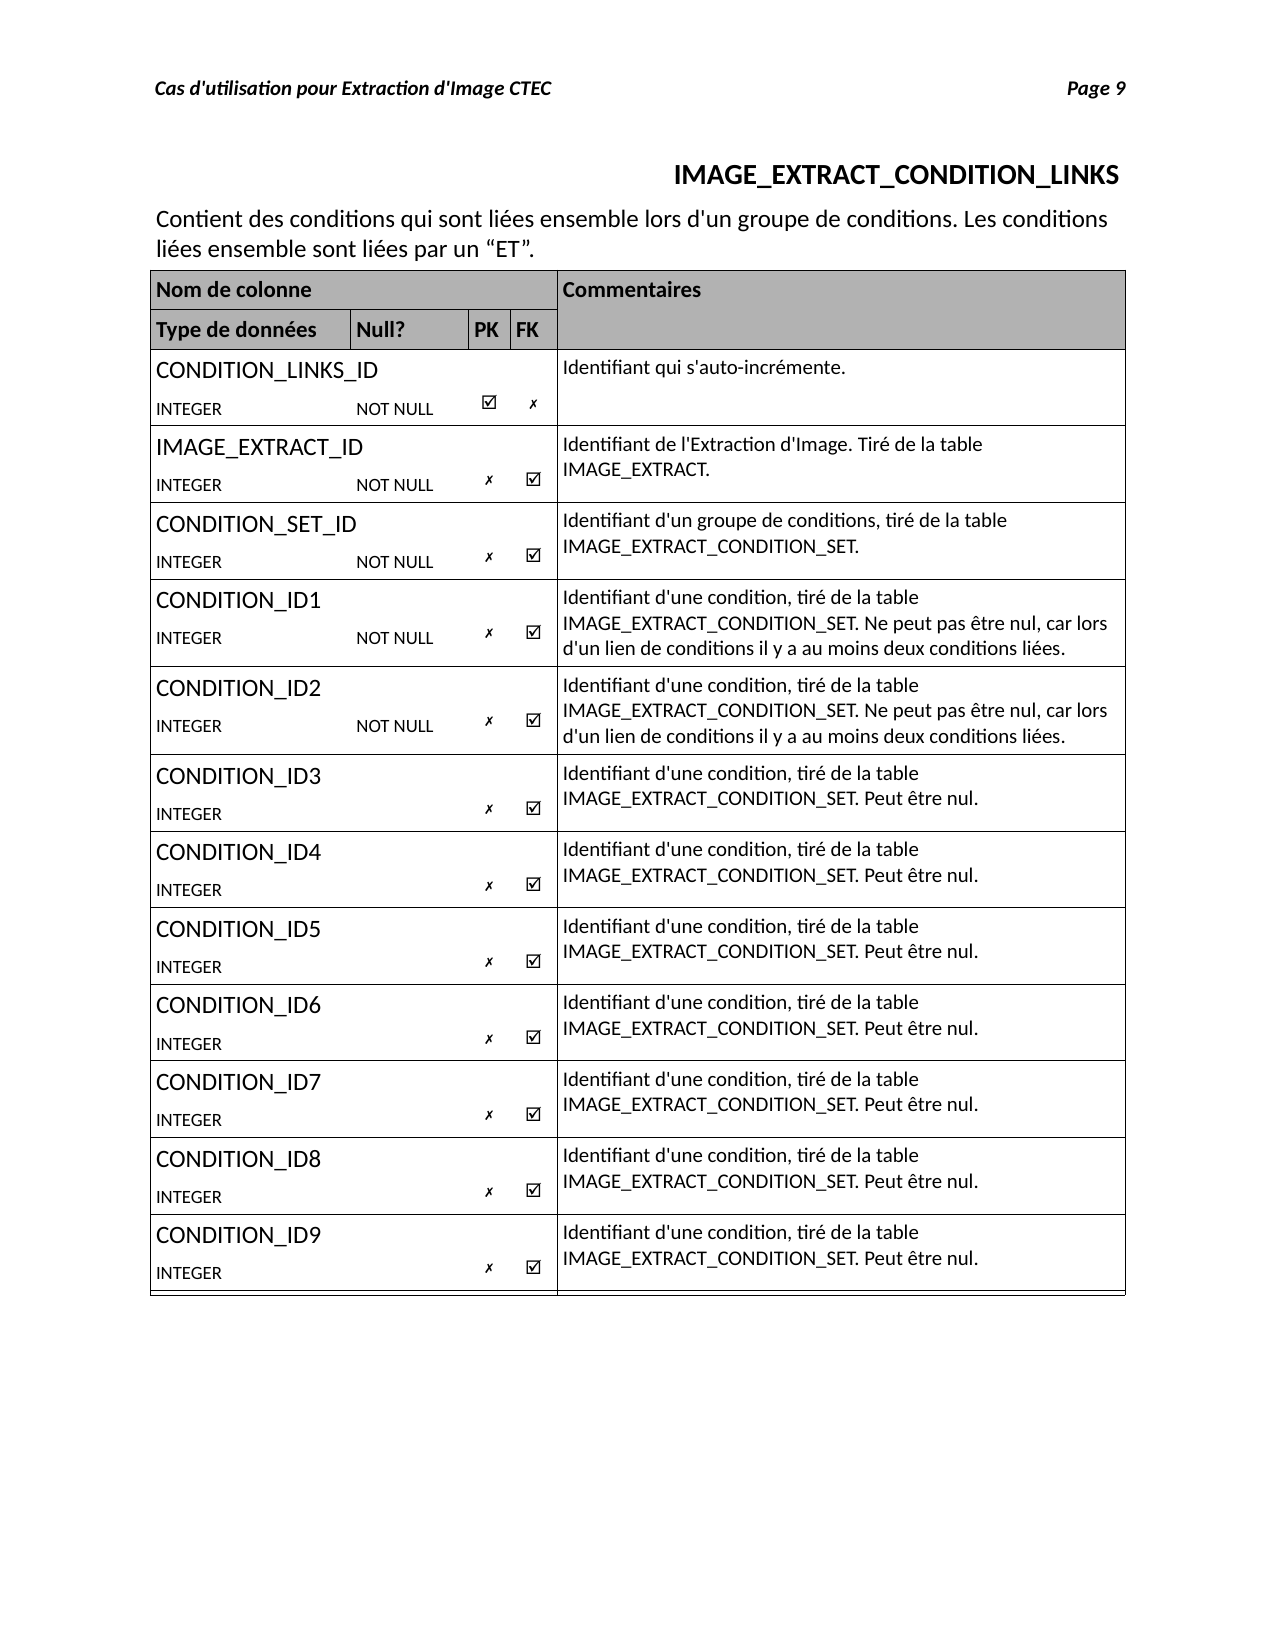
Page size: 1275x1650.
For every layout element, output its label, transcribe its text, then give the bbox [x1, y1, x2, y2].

table_cell IMAGE_EXTRACT_ID [151, 426, 557, 467]
table_cell [350, 949, 468, 984]
table_cell Commentaires [558, 271, 1125, 349]
table_cell [510, 1291, 557, 1295]
table_cell NOT NULL [350, 391, 468, 425]
table_cell O [469, 1256, 510, 1290]
table_cell Identifiant d'une condition, tiré de la table IMAGE_EXTRACT_CONDITION_SET. Peut être nul. [558, 908, 1125, 984]
table_cell [151, 1291, 350, 1295]
table_cell Identifiant d'une condition, tiré de la table IMAGE_EXTRACT_CONDITION_SET. Peut être nul. [558, 985, 1125, 1060]
table_cell R [510, 468, 557, 502]
table_cell CONDITION_ID3 [151, 755, 557, 796]
table_cell R [510, 544, 557, 578]
table_cell [469, 1291, 510, 1295]
table_cell FK [511, 310, 557, 349]
table_cell CONDITION_ID7 [151, 1061, 557, 1102]
table_cell [558, 1291, 1125, 1295]
table_cell O [469, 1179, 510, 1213]
table_cell INTEGER [151, 1256, 350, 1290]
table_cell INTEGER [151, 468, 350, 502]
table_cell INTEGER [151, 1179, 350, 1213]
table_cell O [469, 708, 510, 754]
table_cell CONDITION_SET_ID [151, 503, 557, 544]
table_cell Identifiant qui s'auto-incrémente. [558, 350, 1125, 425]
table_cell O [469, 544, 510, 578]
table_cell Identifiant d'une condition, tiré de la table IMAGE_EXTRACT_CONDITION_SET. Peut être nul. [558, 755, 1125, 831]
table_cell O [469, 621, 510, 666]
table_cell INTEGER [151, 1103, 350, 1137]
table_cell INTEGER [151, 391, 350, 425]
table_cell R [510, 1256, 557, 1290]
table_cell Identifiant d'une condition, tiré de la table IMAGE_EXTRACT_CONDITION_SET. Ne peut pas être nul, car lors d'un lien de conditions il y a au moins deux conditions liées. [558, 580, 1125, 666]
table_cell INTEGER [151, 1026, 350, 1060]
table_cell INTEGER [151, 949, 350, 984]
table_cell [350, 873, 468, 907]
table_cell O [510, 391, 557, 425]
table_cell Identifiant d'une condition, tiré de la table IMAGE_EXTRACT_CONDITION_SET. Peut être nul. [558, 1215, 1125, 1290]
table_cell INTEGER [151, 708, 350, 754]
table_cell O [469, 468, 510, 502]
table_cell CONDITION_ID9 [151, 1215, 557, 1256]
table_cell [350, 1291, 468, 1295]
table_cell Identifiant de l'Extraction d'Image. Tiré de la table IMAGE_EXTRACT. [558, 426, 1125, 502]
table_cell NOT NULL [350, 621, 468, 666]
table_cell PK [469, 310, 510, 349]
table_cell R [510, 949, 557, 984]
table_cell [350, 1026, 468, 1060]
table_cell Contient des conditions qui sont liées ensemble lors d'un groupe de conditions. Les conditions liées ensemble sont liées par un “ET”. [150, 197, 1125, 269]
table_cell INTEGER [151, 544, 350, 578]
table_cell R [510, 708, 557, 754]
table_cell Identifiant d'une condition, tiré de la table IMAGE_EXTRACT_CONDITION_SET. Peut être nul. [558, 1061, 1125, 1137]
table_cell Identifiant d'une condition, tiré de la table IMAGE_EXTRACT_CONDITION_SET. Ne peut pas être nul, car lors d'un lien de conditions il y a au moins deux conditions liées. [558, 667, 1125, 754]
table_cell CONDITION_ID1 [151, 580, 557, 621]
table_cell R [510, 873, 557, 907]
table_cell CONDITION_ID8 [151, 1138, 557, 1179]
table_cell INTEGER [151, 873, 350, 907]
table_header IMAGE_EXTRACT_CONDITION_LINKS [150, 150, 1125, 197]
table_cell CONDITION_ID6 [151, 985, 557, 1026]
table_cell R [469, 391, 510, 425]
table_cell O [469, 1103, 510, 1137]
table_cell O [469, 1026, 510, 1060]
table_cell CONDITION_LINKS_ID [151, 350, 557, 391]
table_cell Identifiant d'une condition, tiré de la table IMAGE_EXTRACT_CONDITION_SET. Peut être nul. [558, 832, 1125, 907]
table_cell NOT NULL [350, 708, 468, 754]
table_cell CONDITION_ID2 [151, 667, 557, 708]
table_cell Identifiant d'une condition, tiré de la table IMAGE_EXTRACT_CONDITION_SET. Peut être nul. [558, 1138, 1125, 1213]
table_cell [350, 796, 468, 831]
table_cell INTEGER [151, 621, 350, 666]
table_cell NOT NULL [350, 544, 468, 578]
table_cell R [510, 1179, 557, 1213]
table_cell Type de données [151, 310, 350, 349]
table_cell O [469, 949, 510, 984]
table_cell Nom de colonne [151, 271, 557, 309]
table_cell CONDITION_ID5 [151, 908, 557, 949]
table_cell R [510, 1026, 557, 1060]
table_cell O [469, 873, 510, 907]
table_cell Null? [351, 310, 468, 349]
table_cell CONDITION_ID4 [151, 832, 557, 873]
table_cell Identifiant d'un groupe de conditions, tiré de la table IMAGE_EXTRACT_CONDITION_SET. [558, 503, 1125, 578]
table_cell NOT NULL [350, 468, 468, 502]
table_cell R [510, 1103, 557, 1137]
table_cell [350, 1256, 468, 1290]
table_cell R [510, 796, 557, 831]
table_cell O [469, 796, 510, 831]
table_cell [350, 1103, 468, 1137]
table_cell INTEGER [151, 796, 350, 831]
table_cell R [510, 621, 557, 666]
table_cell [350, 1179, 468, 1213]
